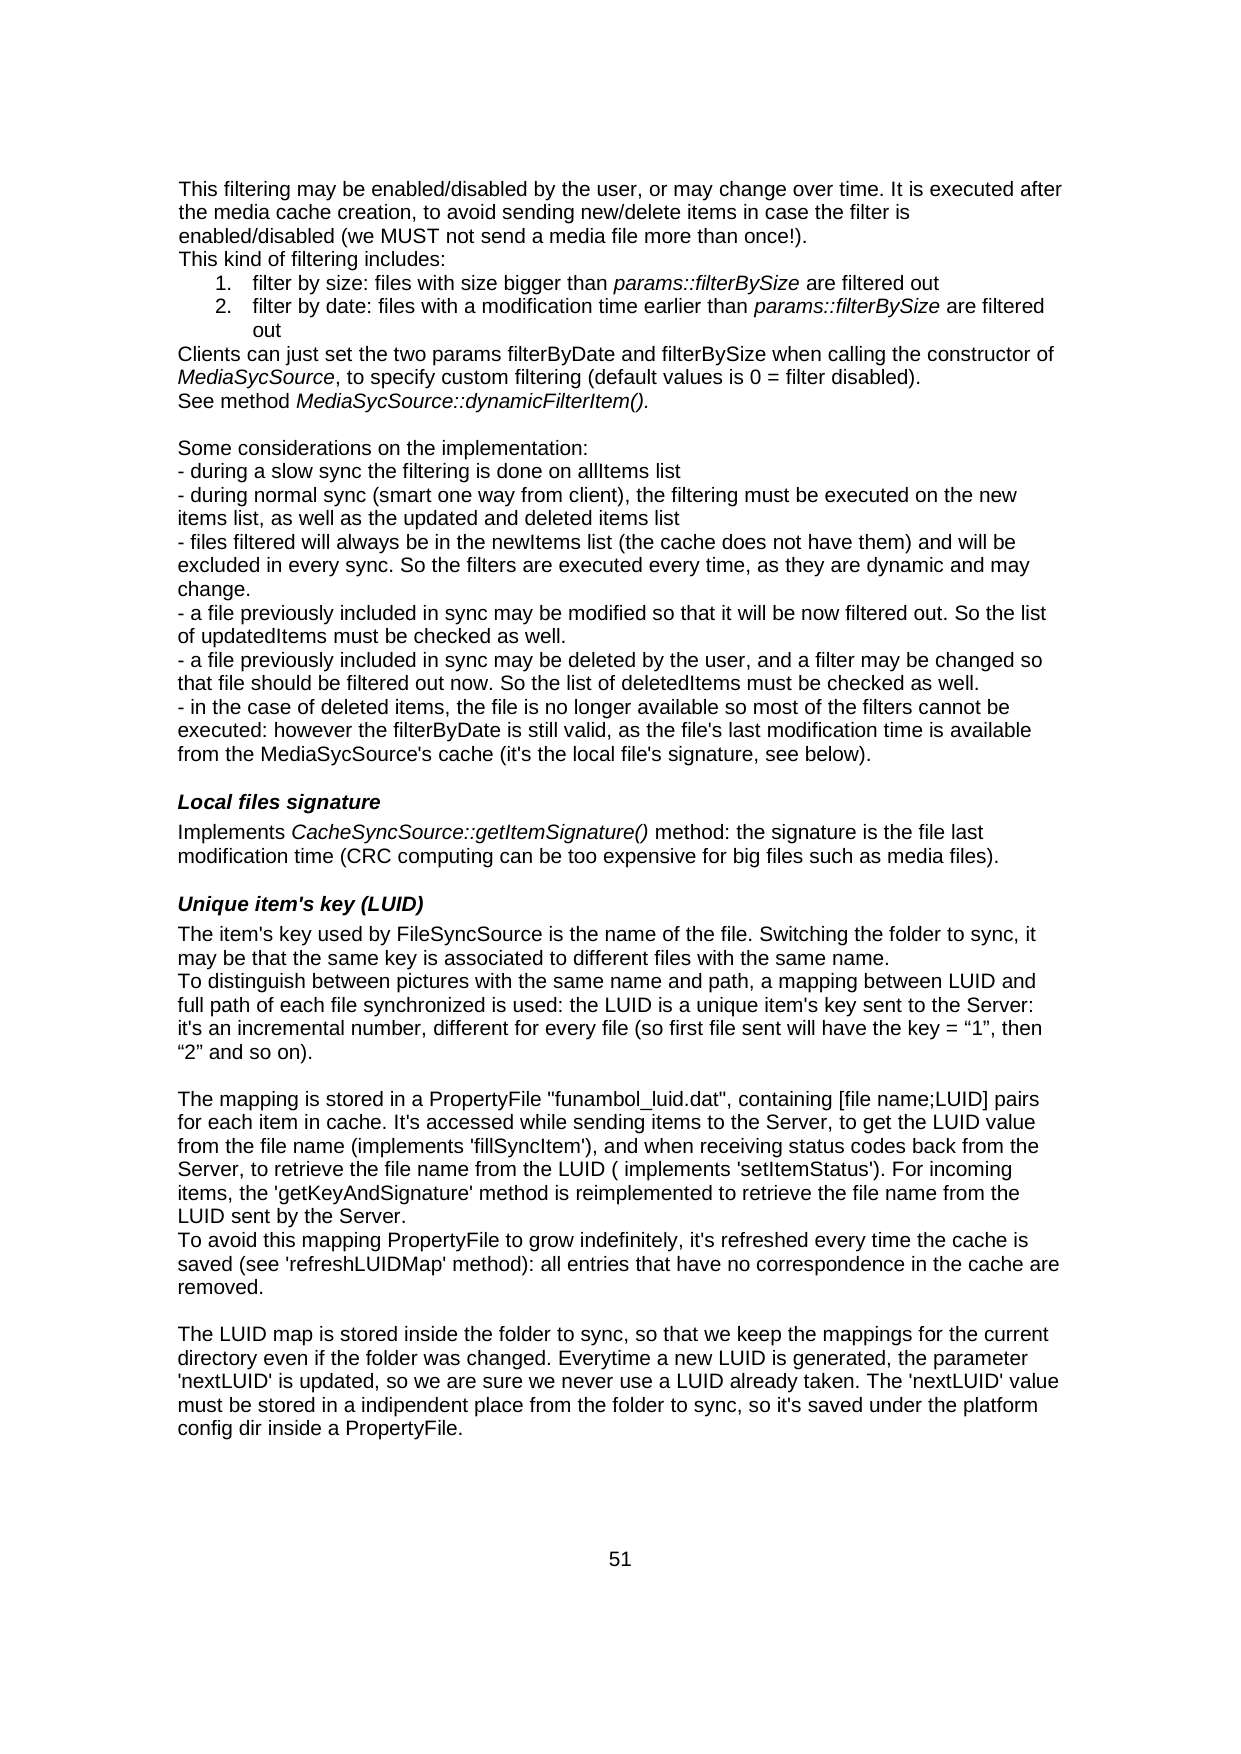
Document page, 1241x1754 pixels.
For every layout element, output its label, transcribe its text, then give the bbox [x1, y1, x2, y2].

text - during a slow sync the filtering is done on allItems list [177, 460, 1063, 483]
text This filtering may be enabled/disabled by the user, or may change over time. It is executed after the media cache creation, to avoid sending new/delete items in case the filter is enabled/disabled (we MUST not send a media file more than once!). [178, 177, 1063, 248]
list filter by size: files with size bigger than params::filterBySize are filtered out [215, 271, 1063, 295]
subtitle Local files signature [177, 791, 1063, 814]
text - files filtered will always be in the newItems list (the cache does not have them) and will be excluded in every sync. So the filters are executed every time, as they are dynamic and may change. [177, 530, 1063, 601]
text See method MediaSycSource::dynamicFilterItem(). [177, 389, 1063, 413]
text - during normal sync (smart one way from client), the filtering must be executed on the new items list, as well as the updated and deleted items list [177, 483, 1063, 530]
text To distinguish between pictures with the same name and path, a mapping between LUID and full path of each file synchronized is used: the LUID is a unique item's key sent to the Server: it's an incremental number, different for every file (so first file sent will have the key = “1”, then “2” and so on). [177, 969, 1063, 1064]
text To avoid this mapping PropertyFile to grow indefinitely, it's refreshed every time the cache is saved (see 'refreshLUIDMap' method): all entries that have no correspondence in the cache are removed. [177, 1228, 1063, 1299]
text - a file previously included in sync may be deleted by the user, and a filter may be changed so that file should be filtered out now. So the list of deletedItems must be checked as well. [177, 648, 1063, 695]
text Clients can just set the two params filterByDate and filterBySize when calling the constructor of MediaSycSource, to specify custom filtering (default values is 0 = filter disabled). [177, 342, 1063, 389]
text Some considerations on the implementation: [177, 436, 1063, 460]
subtitle Unique item's key (LUID) [177, 893, 1063, 916]
text The LUID map is stored inside the folder to sync, so that we keep the mappings for the current directory even if the folder was changed. Everytime a new LUID is generated, the parameter 'nextLUID' is updated, so we are sure we never use a LUID already taken. The 'nextLUID' value must be stored in a indipendent place from the folder to sync, so it's saved under the platform config dir inside a PropertyFile. [177, 1323, 1063, 1440]
list filter by date: files with a modification time earlier than params::filterBySize are filtered out [215, 295, 1063, 342]
text - a file previously included in sync may be modified so that it will be now filtered out. So the list of updatedItems must be checked as well. [177, 601, 1063, 648]
text The mapping is stored in a PropertyFile "funambol_luid.dat", containing [file name;LUID] pairs for each item in cache. It's accessed while sending items to the Server, to get the LUID value from the file name (implements 'fillSyncItem'), and when receiving status codes back from the Server, to retrieve the file name from the LUID ( implements 'setItemStatus'). For incoming items, the 'getKeyAndSignature' method is reimplemented to retrieve the file name from the LUID sent by the Server. [177, 1087, 1063, 1228]
text This kind of filtering includes: [178, 248, 1063, 271]
text - in the case of deleted items, the file is no longer available so most of the filters cannot be executed: however the filterByDate is still valid, as the file's last modification time is available from the MediaSycSource's cache (it's the local file's signature, see below). [177, 695, 1063, 766]
text Implements CacheSyncSource::getItemSignature() method: the signature is the file last modification time (CRC computing can be too expensive for big files such as media files). [177, 821, 1063, 868]
text The item's key used by FileSyncSource is the name of the file. Switching the folder to sync, it may be that the same key is associated to different files with the same name. [177, 922, 1063, 969]
